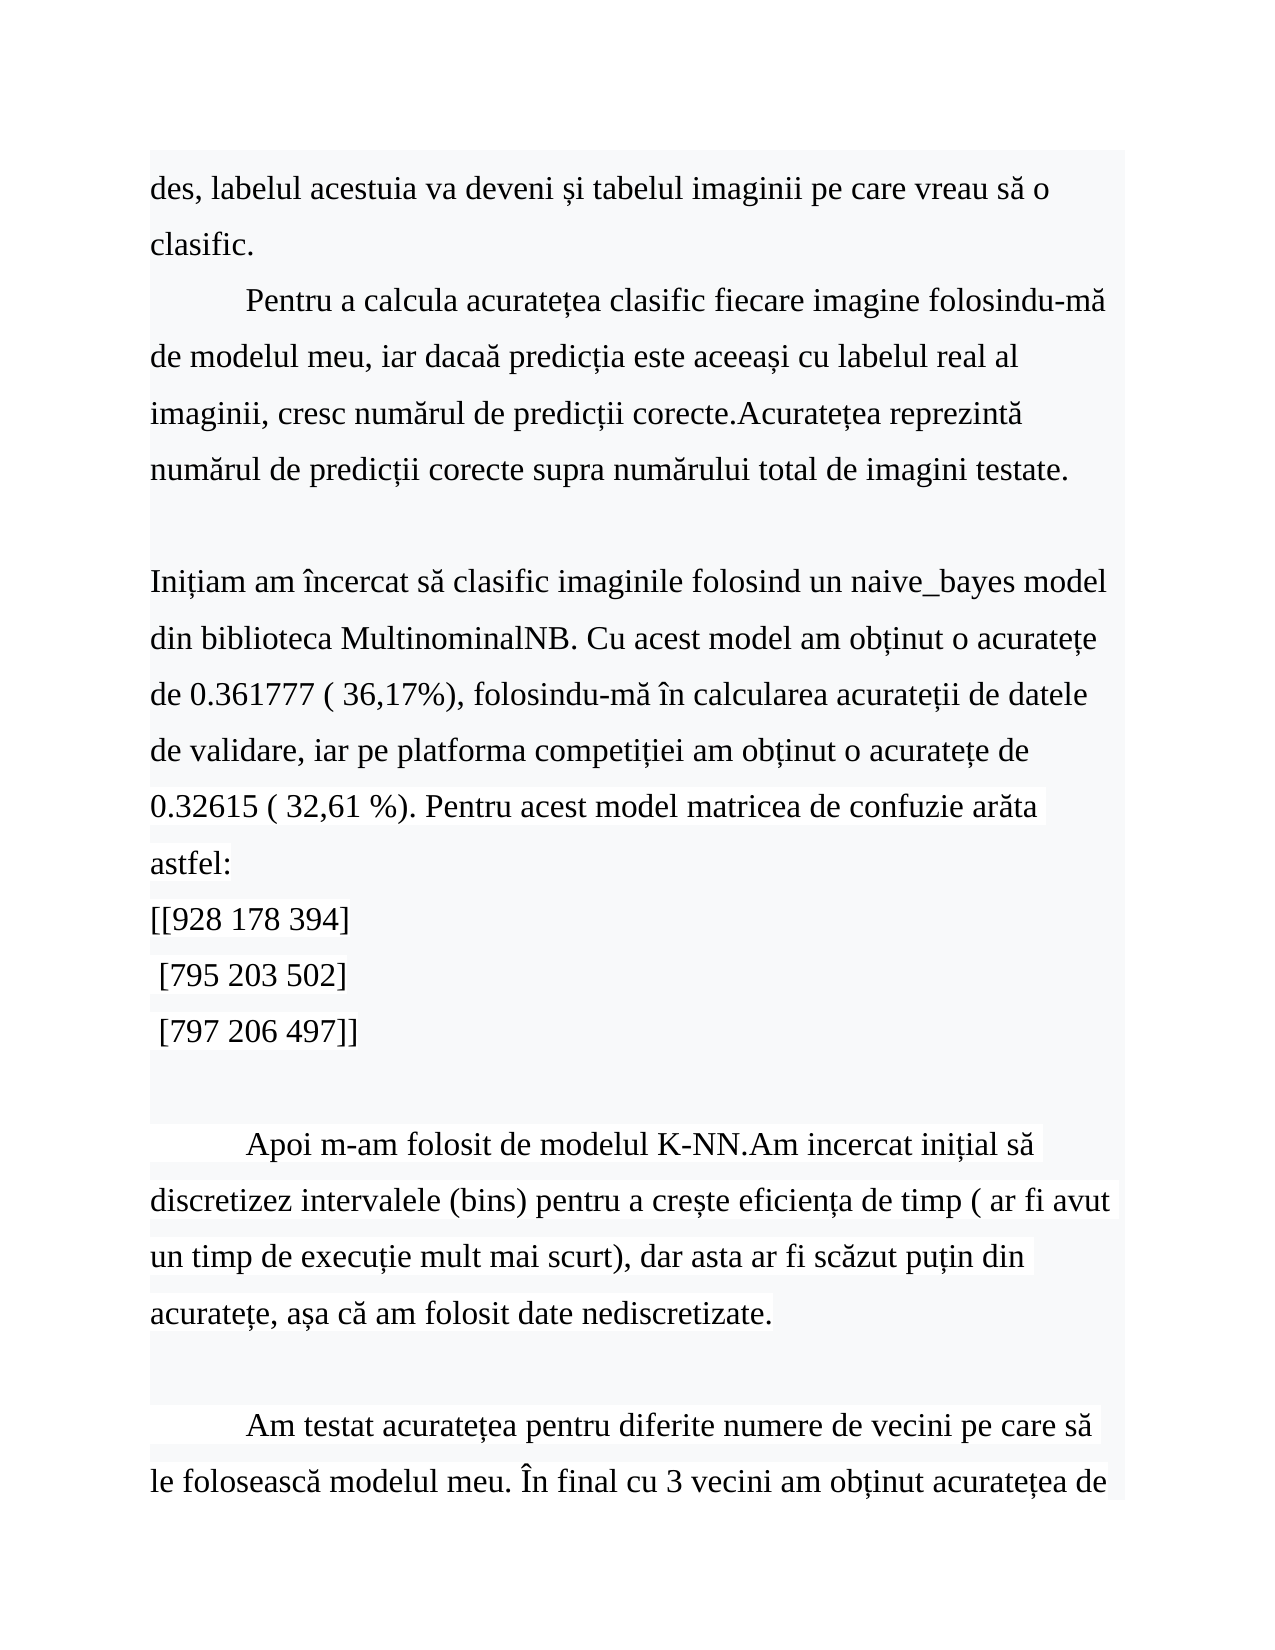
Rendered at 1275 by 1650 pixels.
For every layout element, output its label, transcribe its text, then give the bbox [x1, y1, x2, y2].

text [797 206 497]] [150, 994, 1125, 1050]
text Inițiam am încercat să clasific imaginile folosind un naive_bayes model din biblioteca MultinominalNB. Cu acest model am obținut o acuratețe de 0.361777 ( 36,17%), folosindu-mă în calcularea acurateții de datele de validare, iar pe platforma competiției am obținut o acuratețe de [150, 544, 1125, 769]
text 0.32615 ( 32,61 %). Pentru acest model matricea de confuzie arăta astfel: [150, 769, 1125, 881]
text Apoi m-am folosit de modelul K-NN.Am incercat inițial să discretizez intervalele (bins) pentru a crește eficiența de timp ( ar fi avut un timp de execuție mult mai scurt), dar asta ar fi scăzut puțin din acuratețe, așa că am folosit date nediscretizate. [150, 1106, 1125, 1331]
text Am testat acuratețea pentru diferite numere de vecini pe care să le folosească modelul meu. În final cu 3 vecini am obținut acuratețea de [150, 1387, 1125, 1500]
text Pentru a calcula acuratețea clasific fiecare imagine folosindu-mă de modelul meu, iar dacaă predicția este aceeași cu labelul real al imaginii, cresc numărul de predicții corecte.Acuratețea reprezintă numărul de predicții corecte supra numărului total de imagini testate. [150, 262, 1125, 487]
text [[928 178 394] [150, 881, 1125, 937]
text , pe care o aplic pe imaginile de training în raport cu imaginea pe care vreau să o clasific. Îmi aleg doar primii cei mai apropiați vecini în funcție de numarul pe care l-am selectat. În cazul ultimei submisii, am folosit 3 vecini. Și aleg vecinul care apare cel mai des, labelul acestuia va deveni și tabelul imaginii pe care vreau să o clasific. [150, 150, 1125, 262]
text [795 203 502] [150, 937, 1125, 994]
